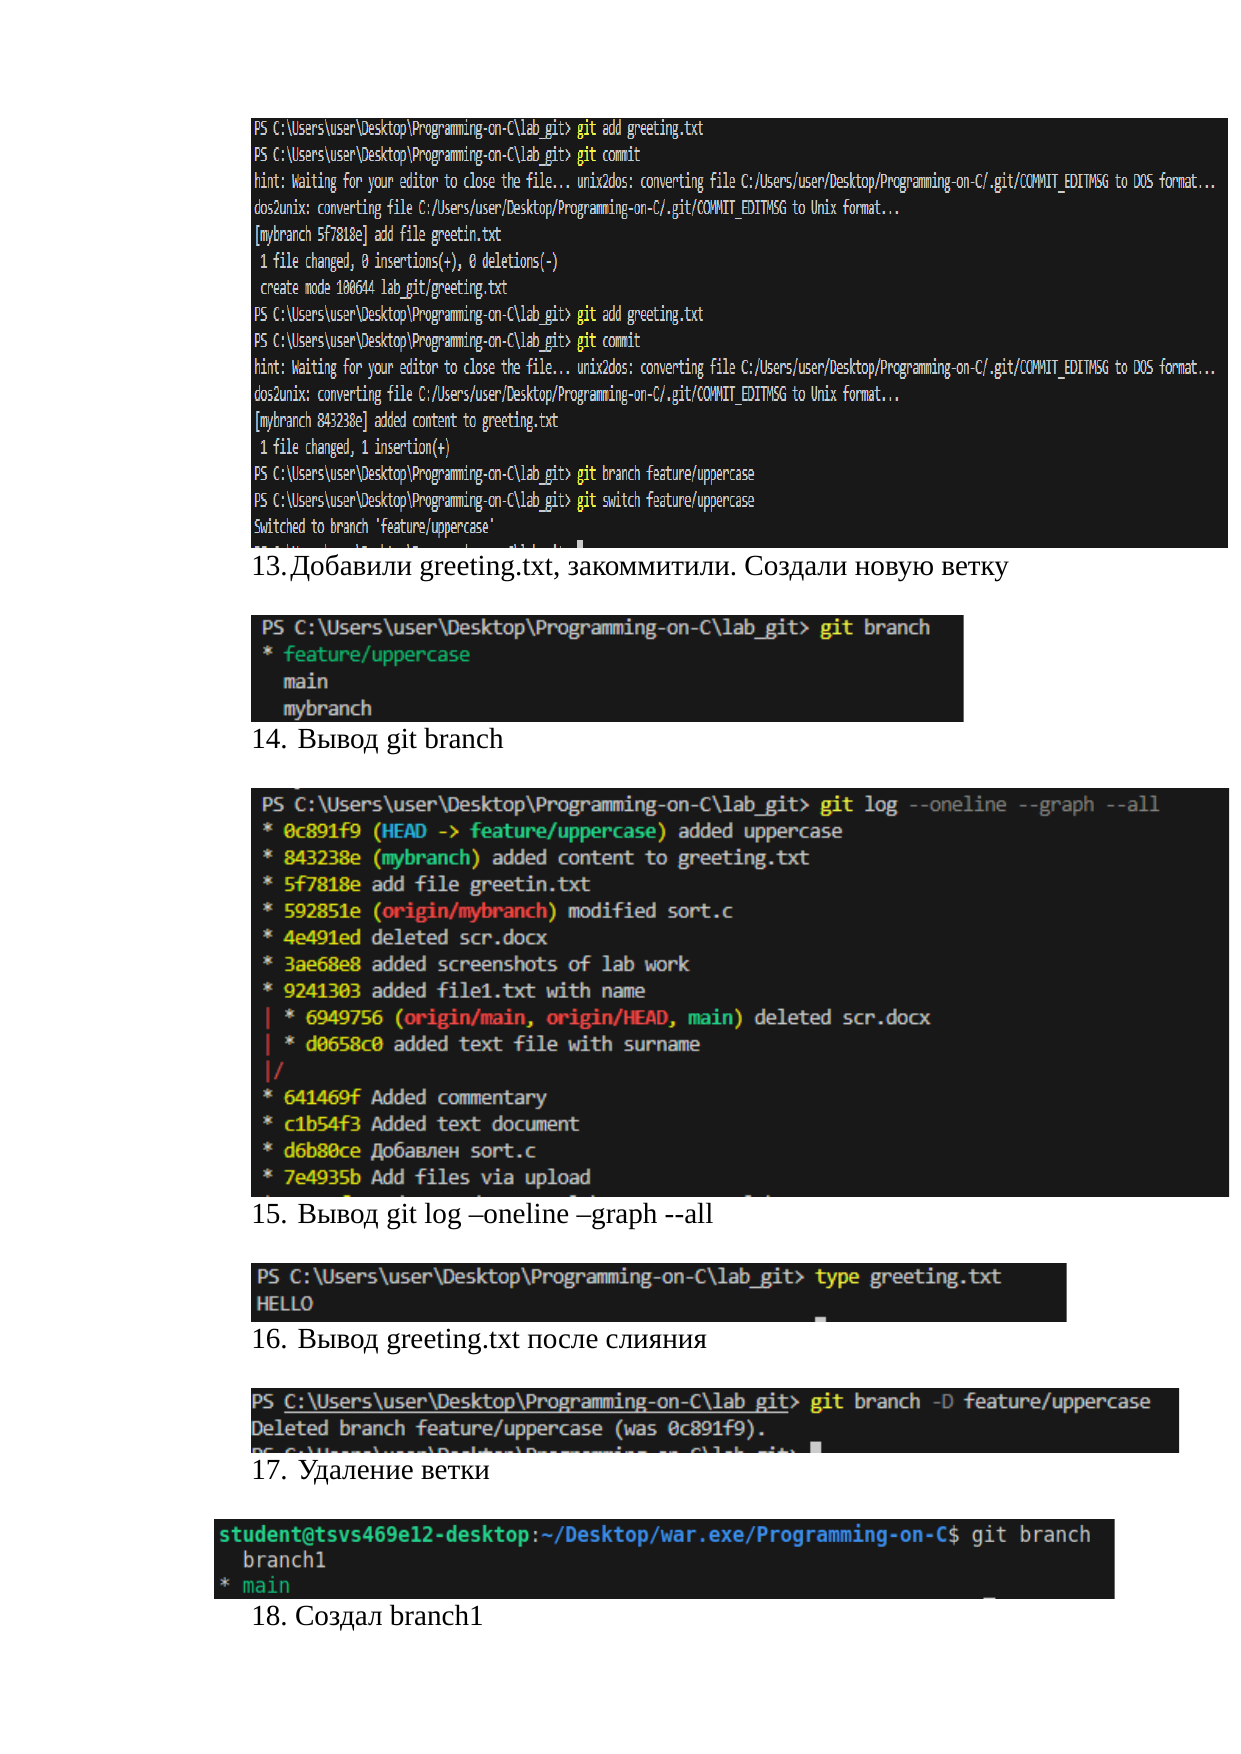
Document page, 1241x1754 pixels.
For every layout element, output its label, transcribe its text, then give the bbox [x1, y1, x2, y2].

picture [251, 788, 1230, 1197]
picture [251, 118, 1228, 548]
list Вывод git log –oneline –graph --all [251, 1197, 1152, 1230]
text 18. Создал branch1 [251, 1519, 1152, 1632]
list Добавили greeting.txt, закоммитили. Создали новую ветку [251, 548, 1152, 581]
picture [214, 1519, 1115, 1599]
picture [251, 1388, 1180, 1453]
list Вывод git branch [251, 721, 1152, 755]
picture [251, 615, 964, 722]
list Удаление ветки [251, 1453, 1152, 1486]
picture [251, 1263, 1067, 1322]
list Вывод greeting.txt после слияния [251, 1321, 1152, 1355]
